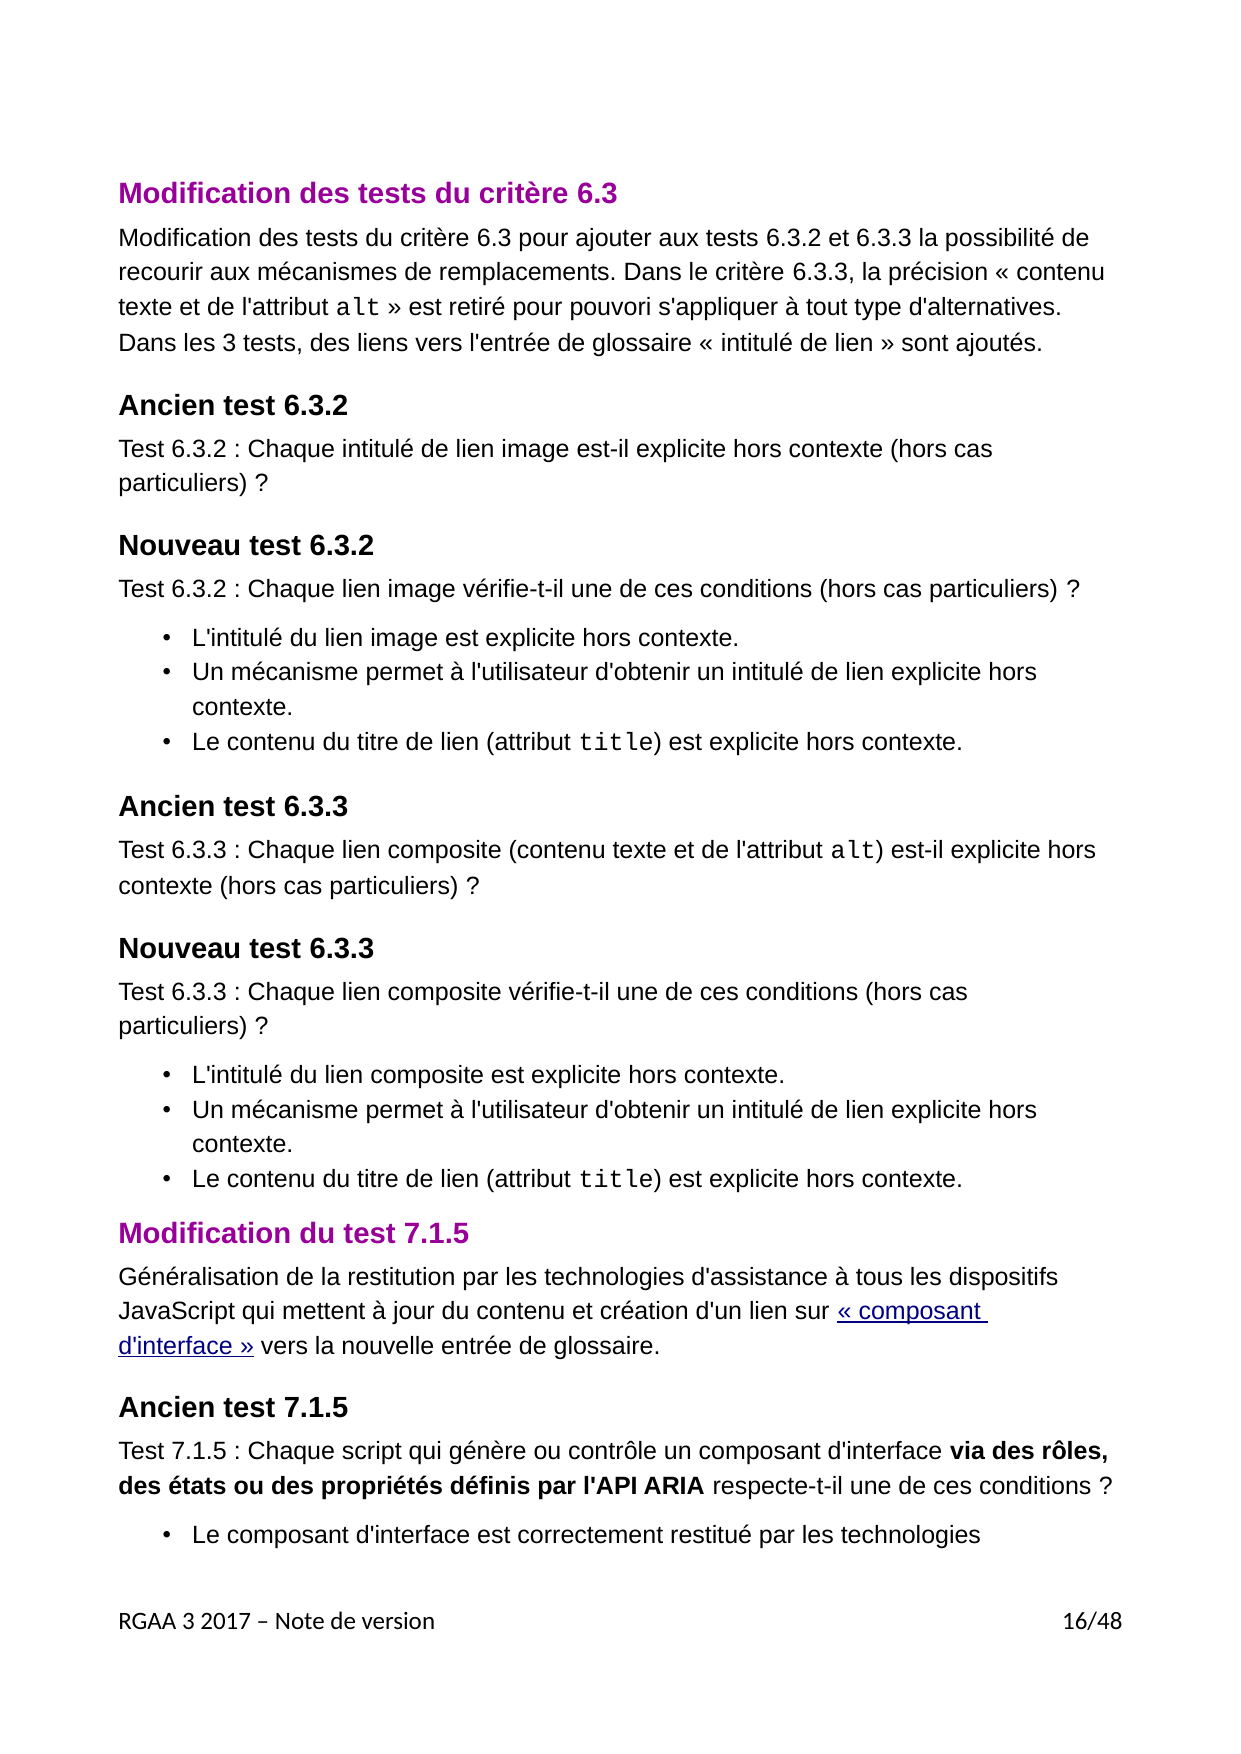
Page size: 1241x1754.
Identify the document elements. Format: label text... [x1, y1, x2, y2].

text Généralisation de la restitution par les technologies d'assistance à tous les dispositifs JavaScript qui mettent à jour du contenu et création d'un lien sur « composant d'interface » vers la nouvelle entrée de glossaire. [118, 1262, 1122, 1359]
text Test 6.3.2 : Chaque lien image vérifie-t-il une de ces conditions (hors cas particuliers) ? [118, 574, 1122, 602]
text Test 6.3.2 : Chaque intitulé de lien image est-il explicite hors contexte (hors cas particuliers) ? [118, 434, 1122, 497]
text Test 6.3.3 : Chaque lien composite vérifie-t-il une de ces conditions (hors cas particuliers) ? [118, 977, 1122, 1040]
subtitle Modification des tests du critère 6.3 [118, 176, 1122, 210]
text Test 7.1.5 : Chaque script qui génère ou contrôle un composant d'interface via des rôles, des états ou des propriétés définis par l'API ARIA respecte-t-il une de ces conditions ? [118, 1436, 1122, 1499]
subtitle Ancien test 7.1.5 [118, 1390, 1122, 1424]
list L'intitulé du lien image est explicite hors contexte. [162, 623, 1122, 652]
list Un mécanisme permet à l'utilisateur d'obtenir un intitulé de lien explicite hors contexte. [162, 657, 1122, 721]
list Le composant d'interface est correctement restitué par les technologies [162, 1520, 1122, 1549]
text Modification des tests du critère 6.3 pour ajouter aux tests 6.3.2 et 6.3.3 la possibilité de recourir aux mécanismes de remplacements. Dans le critère 6.3.3, la précision « contenu texte et de l'attribut alt » est retiré pour pouvori s'appliquer à tout type d'alternatives. Dans les 3 tests, des liens vers l'entrée de glossaire « intitulé de lien » sont ajoutés. [118, 223, 1122, 357]
text Test 6.3.3 : Chaque lien composite (contenu texte et de l'attribut alt) est-il explicite hors contexte (hors cas particuliers) ? [118, 834, 1122, 900]
subtitle Nouveau test 6.3.2 [118, 528, 1122, 561]
list L'intitulé du lien composite est explicite hors contexte. [162, 1060, 1122, 1089]
subtitle Ancien test 6.3.3 [118, 788, 1122, 822]
subtitle Modification du test 7.1.5 [118, 1216, 1122, 1249]
subtitle Nouveau test 6.3.3 [118, 931, 1122, 964]
list Le contenu du titre de lien (attribut title) est explicite hors contexte. [162, 1164, 1122, 1195]
list Un mécanisme permet à l'utilisateur d'obtenir un intitulé de lien explicite hors contexte. [162, 1095, 1122, 1158]
list Le contenu du titre de lien (attribut title) est explicite hors contexte. [162, 726, 1122, 757]
subtitle Ancien test 6.3.2 [118, 388, 1122, 421]
